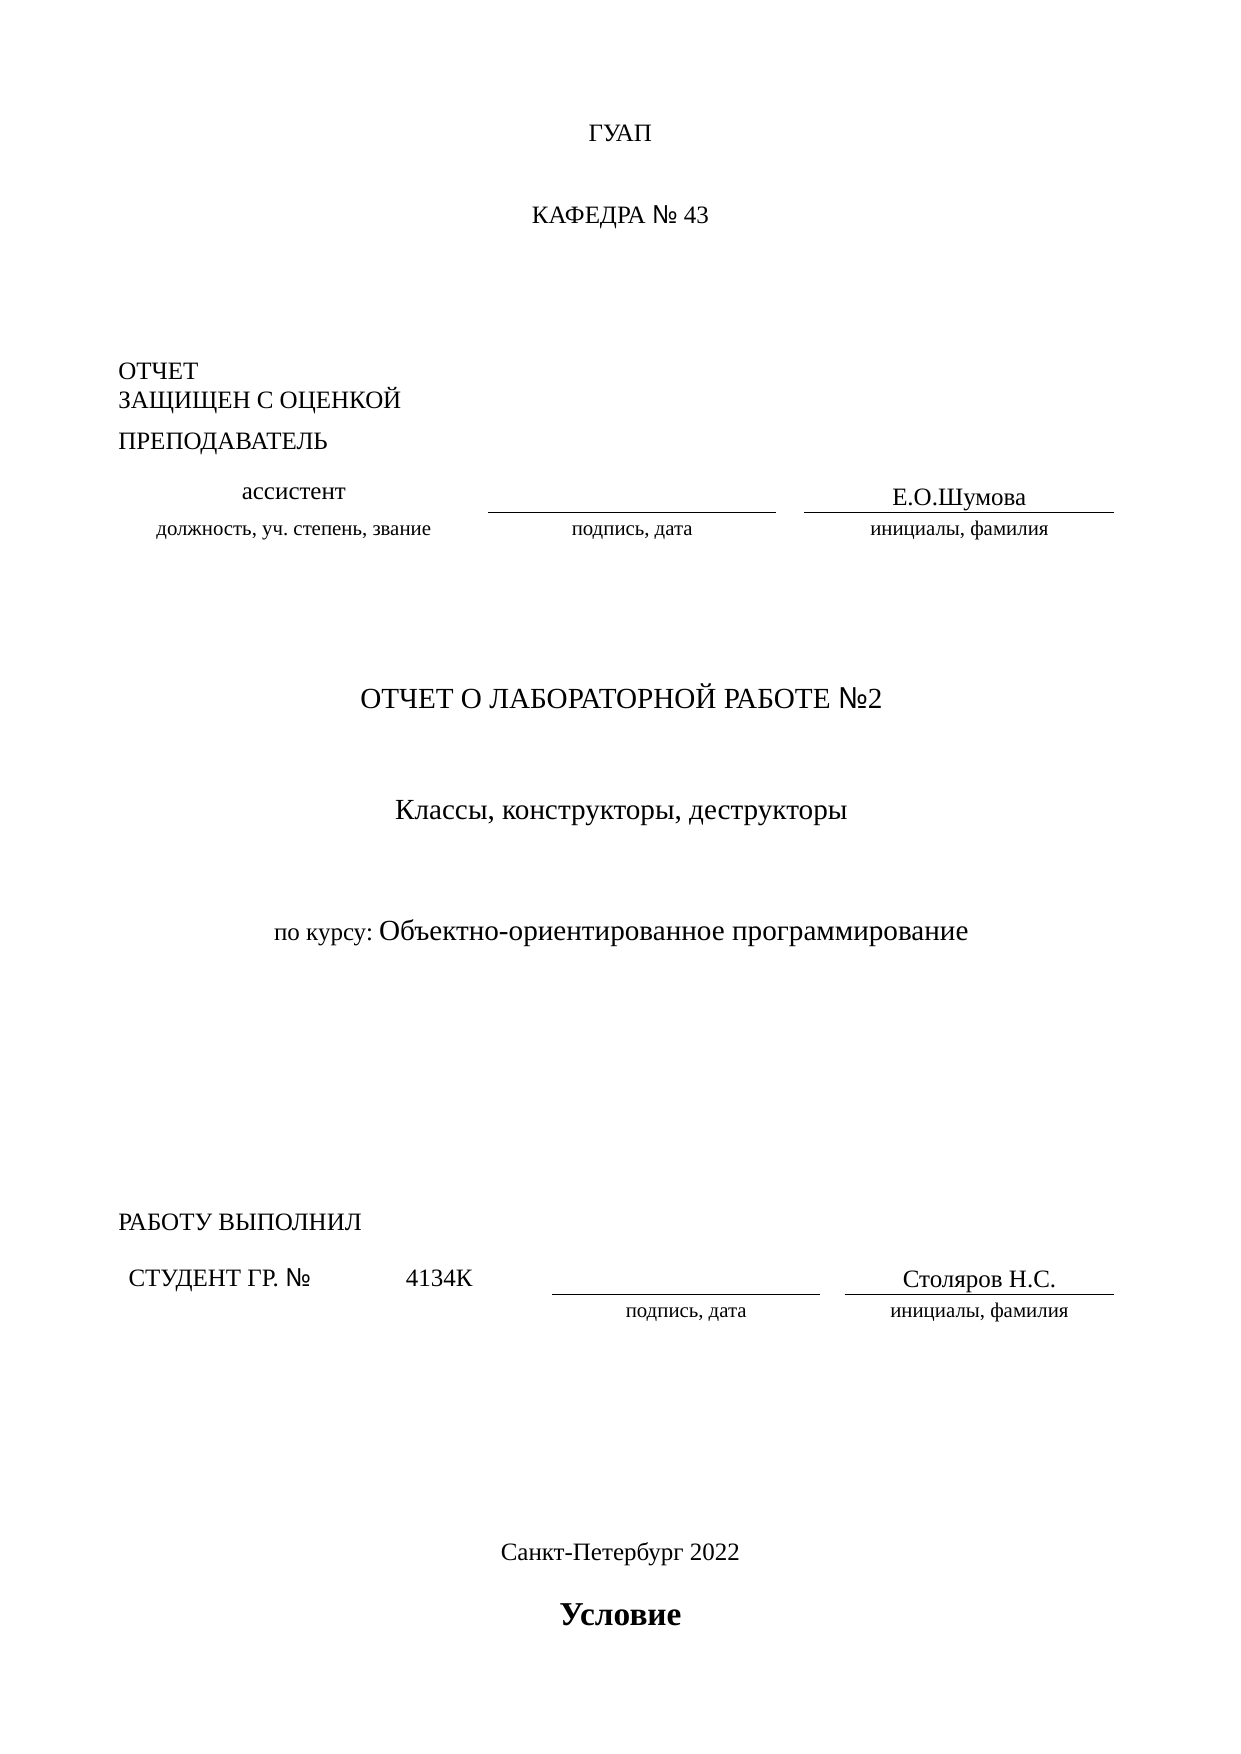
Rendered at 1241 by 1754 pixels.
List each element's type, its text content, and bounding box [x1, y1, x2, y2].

table_cell [128, 1002, 1114, 1032]
text ГУАП [118, 118, 1122, 147]
table_cell должность, уч. степень, звание [128, 512, 459, 544]
table_header [488, 469, 776, 512]
table_header Столяров Н.С. [845, 1251, 1114, 1294]
table_cell инициалы, фамилия [804, 513, 1114, 544]
table_cell [128, 946, 1114, 1002]
table_cell [459, 512, 488, 544]
text Санкт-Петербург 2022 [118, 1537, 1122, 1566]
table_header СТУДЕНТ ГР. № [128, 1251, 350, 1294]
text ОТЧЕТ ЗАЩИЩЕН С ОЦЕНКОЙ [118, 356, 1122, 413]
table_header ассистент [128, 469, 459, 512]
table_cell инициалы, фамилия [845, 1295, 1114, 1325]
text ПРЕПОДАВАТЕЛЬ [118, 426, 1122, 455]
table_cell [128, 1294, 350, 1325]
text Условие [118, 1594, 1122, 1633]
table_cell по курсу: Объектно-ориентированное программирование [128, 900, 1114, 946]
table_cell подпись, дата [552, 1295, 820, 1325]
table_cell [350, 1294, 527, 1325]
table_cell Классы, конструкторы, деструкторы [128, 717, 1114, 900]
table_header ОТЧЕТ О ЛАБОРАТОРНОЙ РАБОТЕ №2 [128, 577, 1114, 717]
text КАФЕДРА № 43 [118, 197, 1122, 231]
table_header 4134К [350, 1251, 527, 1294]
table_header Е.О.Шумова [804, 469, 1114, 512]
table_header [552, 1251, 820, 1294]
table_cell [776, 512, 804, 544]
table_header [459, 469, 488, 512]
text РАБОТУ ВЫПОЛНИЛ [118, 1207, 1122, 1236]
table_header [527, 1251, 552, 1294]
table_header [776, 469, 804, 512]
table_cell [527, 1294, 552, 1325]
table_header [820, 1251, 844, 1294]
table_cell подпись, дата [488, 513, 776, 544]
table_cell [820, 1294, 844, 1325]
